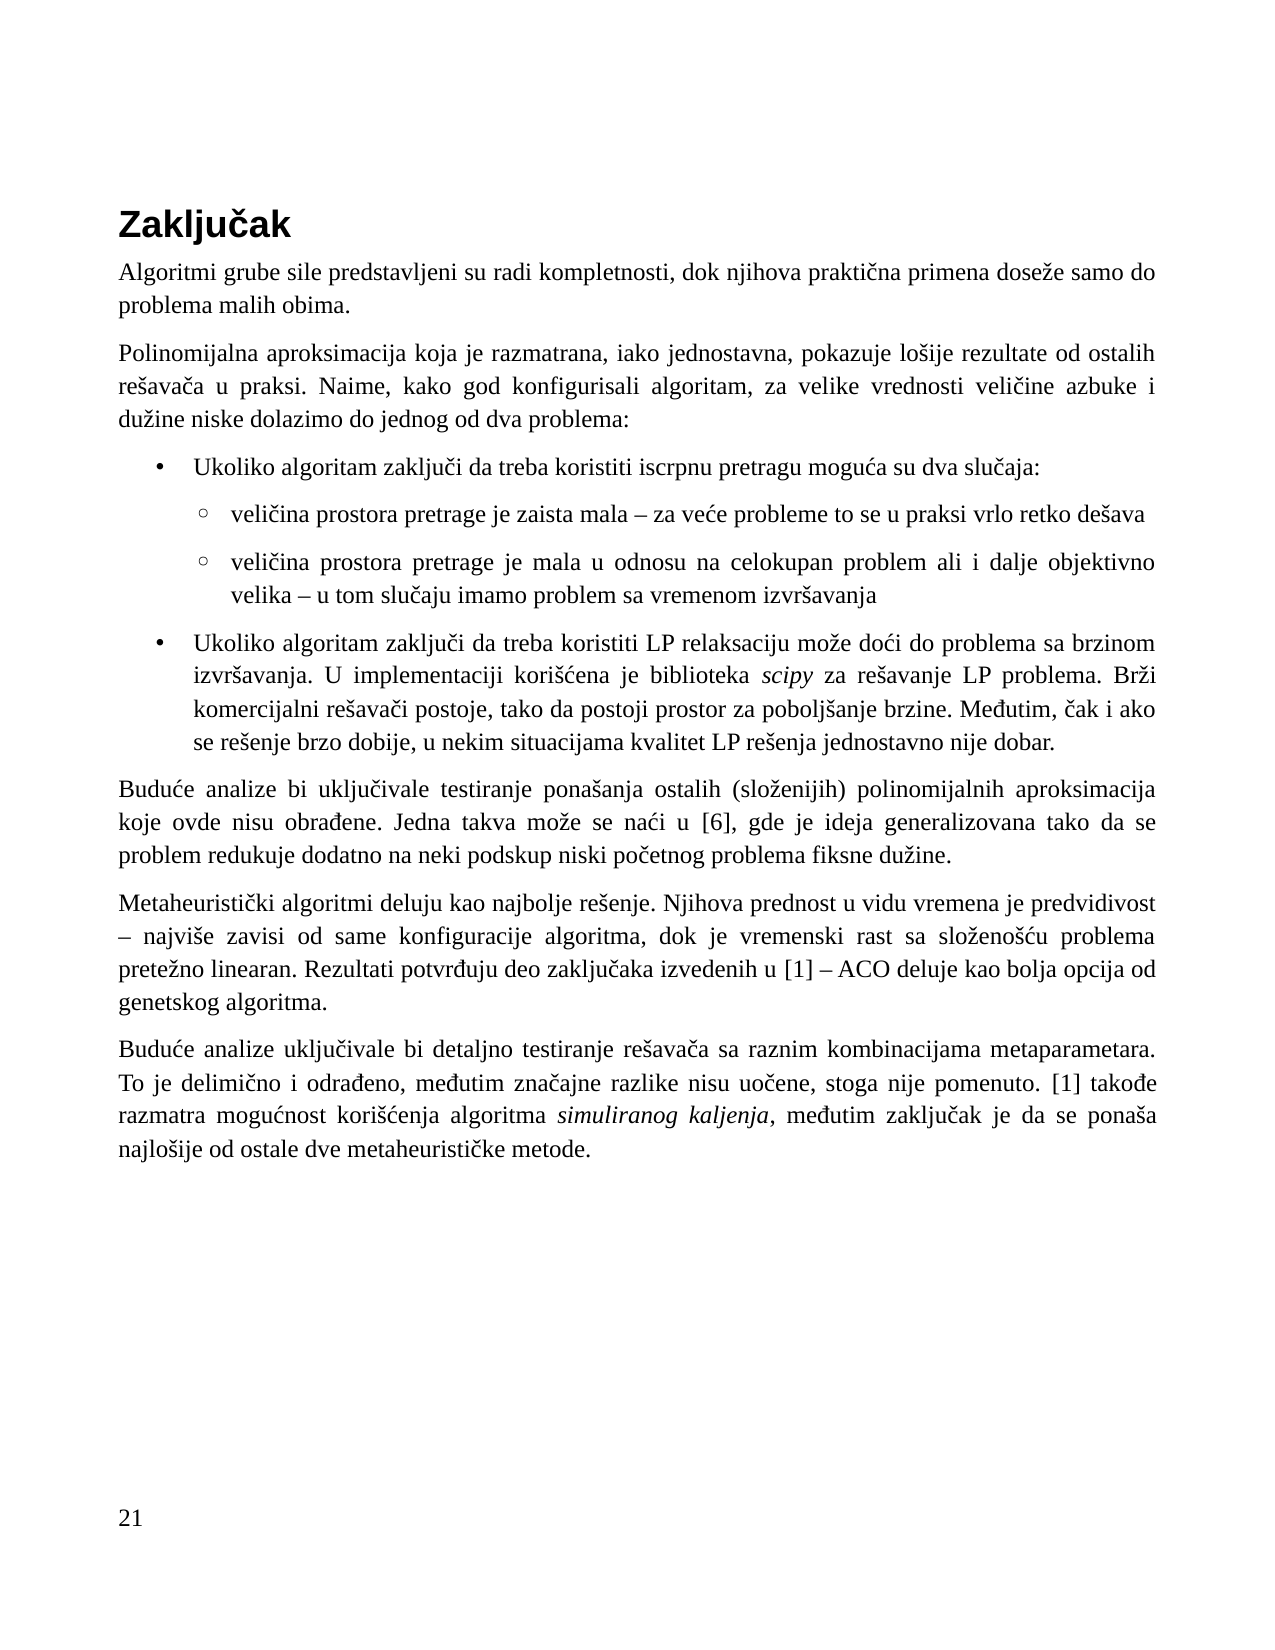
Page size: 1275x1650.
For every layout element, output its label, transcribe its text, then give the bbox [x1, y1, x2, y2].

list Ukoliko algoritam zaključi da treba koristiti LP relaksaciju može doći do problema sa brzinom izvršavanja. U implementaciji korišćena je biblioteka scipy za rešavanje LP problema. Brži komercijalni rešavači postoje, tako da postoji prostor za poboljšanje brzine. Međutim, čak i ako se rešenje brzo dobije, u nekim situacijama kvalitet LP rešenja jednostavno nije dobar. [156, 628, 1157, 755]
list veličina prostora pretrage je zaista mala – za veće probleme to se u praksi vrlo retko dešava [193, 499, 1157, 528]
text Algoritmi grube sile predstavljeni su radi kompletnosti, dok njihova praktična primena doseže samo do problema malih obima. [118, 257, 1157, 319]
list veličina prostora pretrage je mala u odnosu na celokupan problem ali i dalje objektivno velika – u tom slučaju imamo problem sa vremenom izvršavanja [193, 547, 1157, 609]
text Buduće analize uključivale bi detaljno testiranje rešavača sa raznim kombinacijama metaparametara. To je delimično i odrađeno, međutim značajne razlike nisu uočene, stoga nije pomenuto. [1] takođe razmatra mogućnost korišćenja algoritma simuliranog kaljenja, međutim zaključak je da se ponaša najlošije od ostale dve metaheurističke metode. [118, 1034, 1157, 1162]
text Metaheuristički algoritmi deluju kao najbolje rešenje. Njihova prednost u vidu vremena je predvidivost – najviše zavisi od same konfiguracije algoritma, dok je vremenski rast sa složenošću problema pretežno linearan. Rezultati potvrđuju deo zaključaka izvedenih u [1] – ACO deluje kao bolja opcija od genetskog algoritma. [118, 888, 1157, 1016]
list Ukoliko algoritam zaključi da treba koristiti iscrpnu pretragu moguća su dva slučaja: [156, 452, 1157, 481]
text Polinomijalna aproksimacija koja je razmatrana, iako jednostavna, pokazuje lošije rezultate od ostalih rešavača u praksi. Naime, kako god konfigurisali algoritam, za velike vrednosti veličine azbuke i dužine niske dolazimo do jednog od dva problema: [118, 338, 1157, 433]
subtitle Zaključak [118, 201, 1157, 245]
text Buduće analize bi uključivale testiranje ponašanja ostalih (složenijih) polinomijalnih aproksimacija koje ovde nisu obrađene. Jedna takva može se naći u [6], gde je ideja generalizovana tako da se problem redukuje dodatno na neki podskup niski početnog problema fiksne dužine. [118, 774, 1157, 869]
